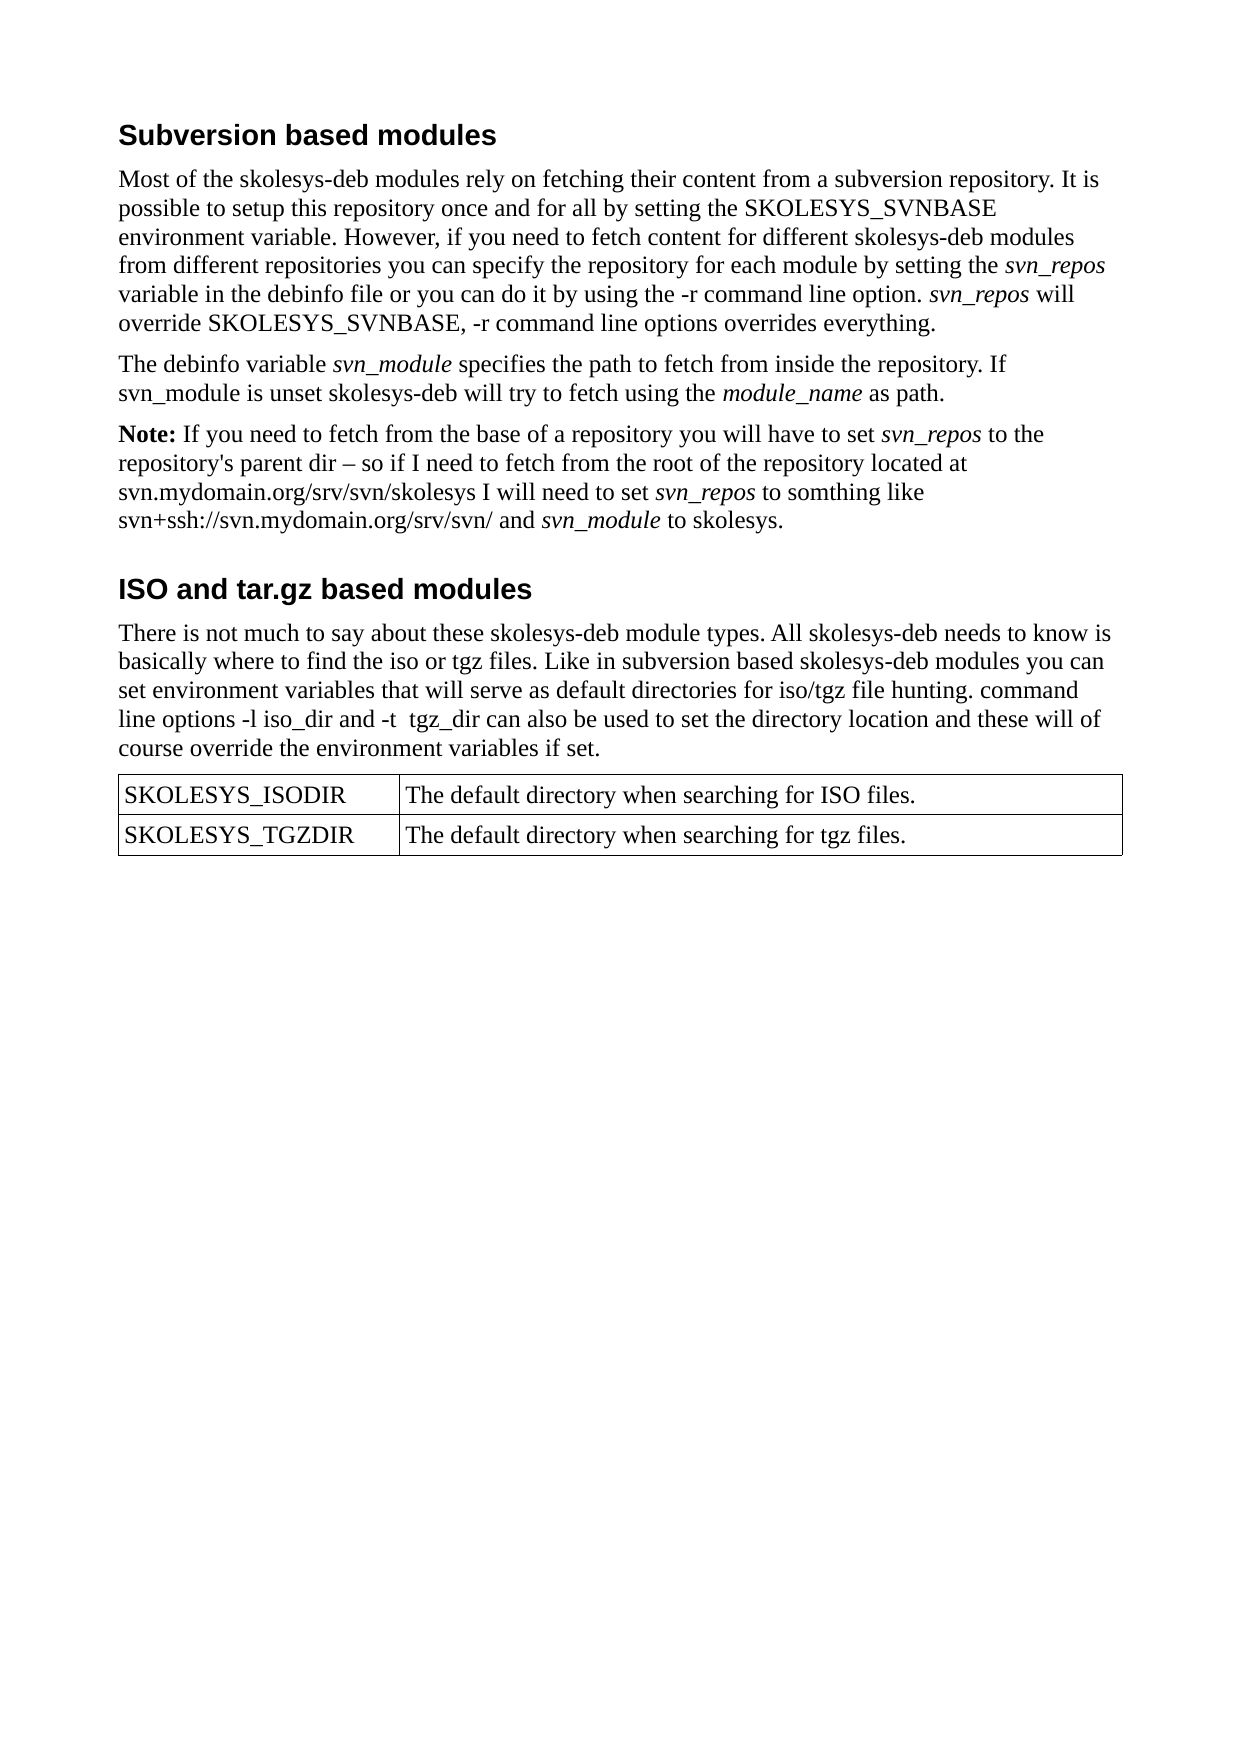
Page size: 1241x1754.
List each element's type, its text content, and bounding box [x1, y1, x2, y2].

text Most of the skolesys-deb modules rely on fetching their content from a subversion repository. It is possible to setup this repository once and for all by setting the SKOLESYS_SVNBASE environment variable. However, if you need to fetch content for different skolesys-deb modules from different repositories you can specify the repository for each module by setting the svn_repos variable in the debinfo file or you can do it by using the -r command line option. svn_repos will override SKOLESYS_SVNBASE, -r command line options overrides everything. [118, 164, 1122, 337]
text There is not much to say about these skolesys-deb module types. All skolesys-deb needs to know is basically where to find the iso or tgz files. Like in subversion based skolesys-deb modules you can set environment variables that will serve as default directories for iso/tgz file hunting. command line options -l iso_dir and -t tgz_dir can also be used to set the directory location and these will of course override the environment variables if set. [118, 618, 1122, 761]
text Note: If you need to fetch from the base of a repository you will have to set svn_repos to the repository's parent dir – so if I need to fetch from the root of the repository located at svn.mydomain.org/srv/svn/skolesys I will need to set svn_repos to somthing like svn+ssh://svn.mydomain.org/srv/svn/ and svn_module to skolesys. [118, 419, 1122, 534]
table_header SKOLESYS_ISODIR [119, 775, 399, 814]
table_cell The default directory when searching for tgz files. [400, 815, 1122, 854]
table_header The default directory when searching for ISO files. [400, 775, 1122, 814]
subtitle Subversion based modules [118, 118, 1122, 152]
table_cell SKOLESYS_TGZDIR [119, 815, 399, 854]
subtitle ISO and tar.gz based modules [118, 572, 1122, 605]
text The debinfo variable svn_module specifies the path to fetch from inside the repository. If svn_module is unset skolesys-deb will try to fetch using the module_name as path. [118, 349, 1122, 407]
